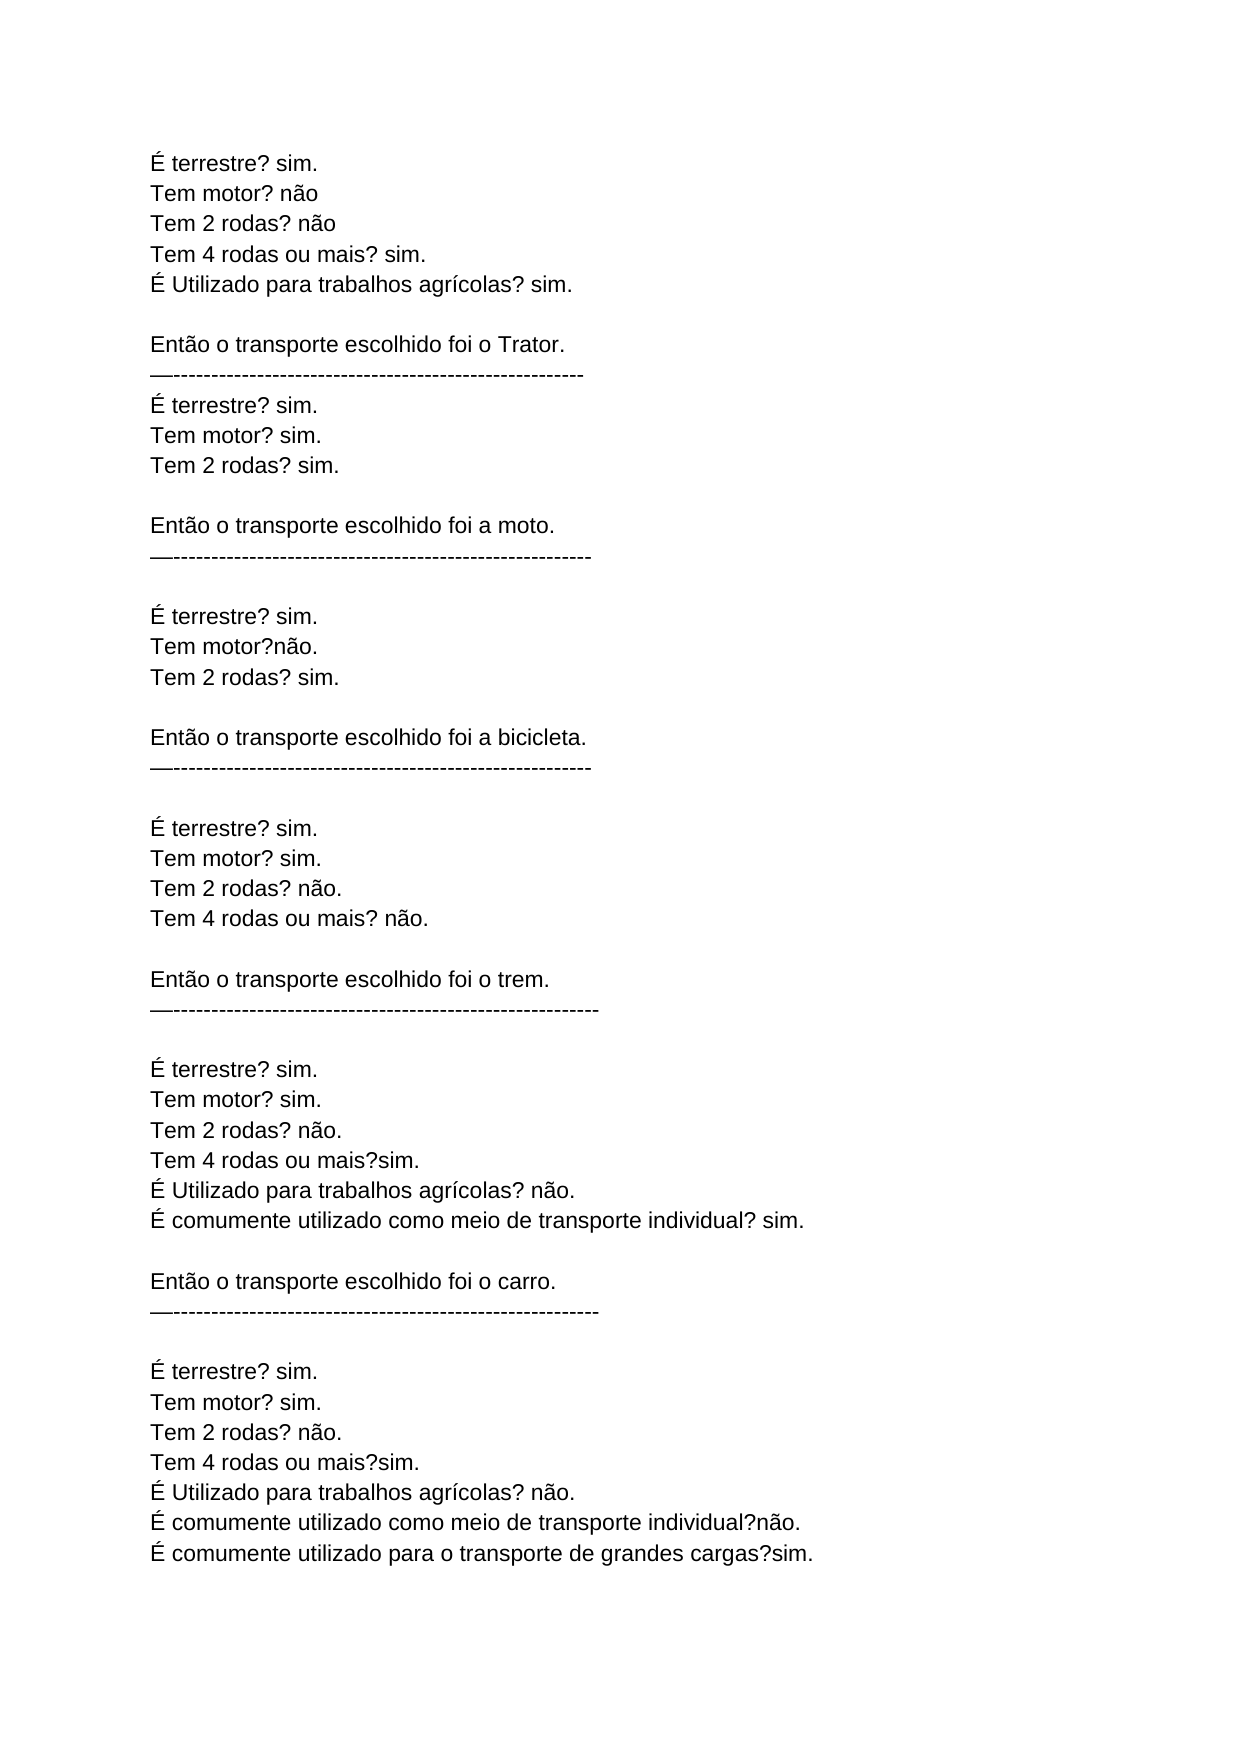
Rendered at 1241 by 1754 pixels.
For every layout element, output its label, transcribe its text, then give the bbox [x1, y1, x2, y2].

text Tem motor? sim. [150, 845, 1090, 871]
text É comumente utilizado para o transporte de grandes cargas?sim. [150, 1539, 1090, 1566]
text Tem motor? sim. [150, 1086, 1090, 1113]
text É comumente utilizado como meio de transporte individual?não. [150, 1509, 1090, 1536]
text É Utilizado para trabalhos agrícolas? sim. [150, 271, 1090, 297]
text É terrestre? sim. [150, 603, 1090, 629]
text É terrestre? sim. [150, 1358, 1090, 1385]
text Tem motor? sim. [150, 422, 1090, 448]
text Tem 2 rodas? não. [150, 875, 1090, 901]
text Tem 2 rodas? não. [150, 1117, 1090, 1143]
text É terrestre? sim. [150, 814, 1090, 841]
text —------------------------------------------------------- [150, 543, 1090, 569]
text É Utilizado para trabalhos agrícolas? não. [150, 1177, 1090, 1203]
text Tem 4 rodas ou mais?sim. [150, 1147, 1090, 1173]
text Tem 4 rodas ou mais? sim. [150, 241, 1090, 267]
text Então o transporte escolhido foi o carro. [150, 1268, 1090, 1294]
text Tem 2 rodas? sim. [150, 452, 1090, 478]
text —-------------------------------------------------------- [150, 1298, 1090, 1324]
text Tem motor? não [150, 180, 1090, 207]
text —-------------------------------------------------------- [150, 996, 1090, 1022]
text —------------------------------------------------------ [150, 361, 1090, 388]
text Tem 4 rodas ou mais?sim. [150, 1449, 1090, 1475]
text É terrestre? sim. [150, 1056, 1090, 1083]
text É terrestre? sim. [150, 150, 1090, 176]
text É comumente utilizado como meio de transporte individual? sim. [150, 1207, 1090, 1234]
text É terrestre? sim. [150, 392, 1090, 418]
text Então o transporte escolhido foi o Trator. [150, 331, 1090, 358]
text Então o transporte escolhido foi a moto. [150, 512, 1090, 539]
text Tem motor? sim. [150, 1388, 1090, 1415]
text É Utilizado para trabalhos agrícolas? não. [150, 1479, 1090, 1506]
text Tem 4 rodas ou mais? não. [150, 905, 1090, 932]
text —------------------------------------------------------- [150, 754, 1090, 781]
text Tem 2 rodas? sim. [150, 663, 1090, 690]
text Então o transporte escolhido foi a bicicleta. [150, 724, 1090, 750]
text Tem 2 rodas? não. [150, 1419, 1090, 1445]
text Tem motor?não. [150, 633, 1090, 660]
text Tem 2 rodas? não [150, 210, 1090, 237]
text Então o transporte escolhido foi o trem. [150, 966, 1090, 992]
